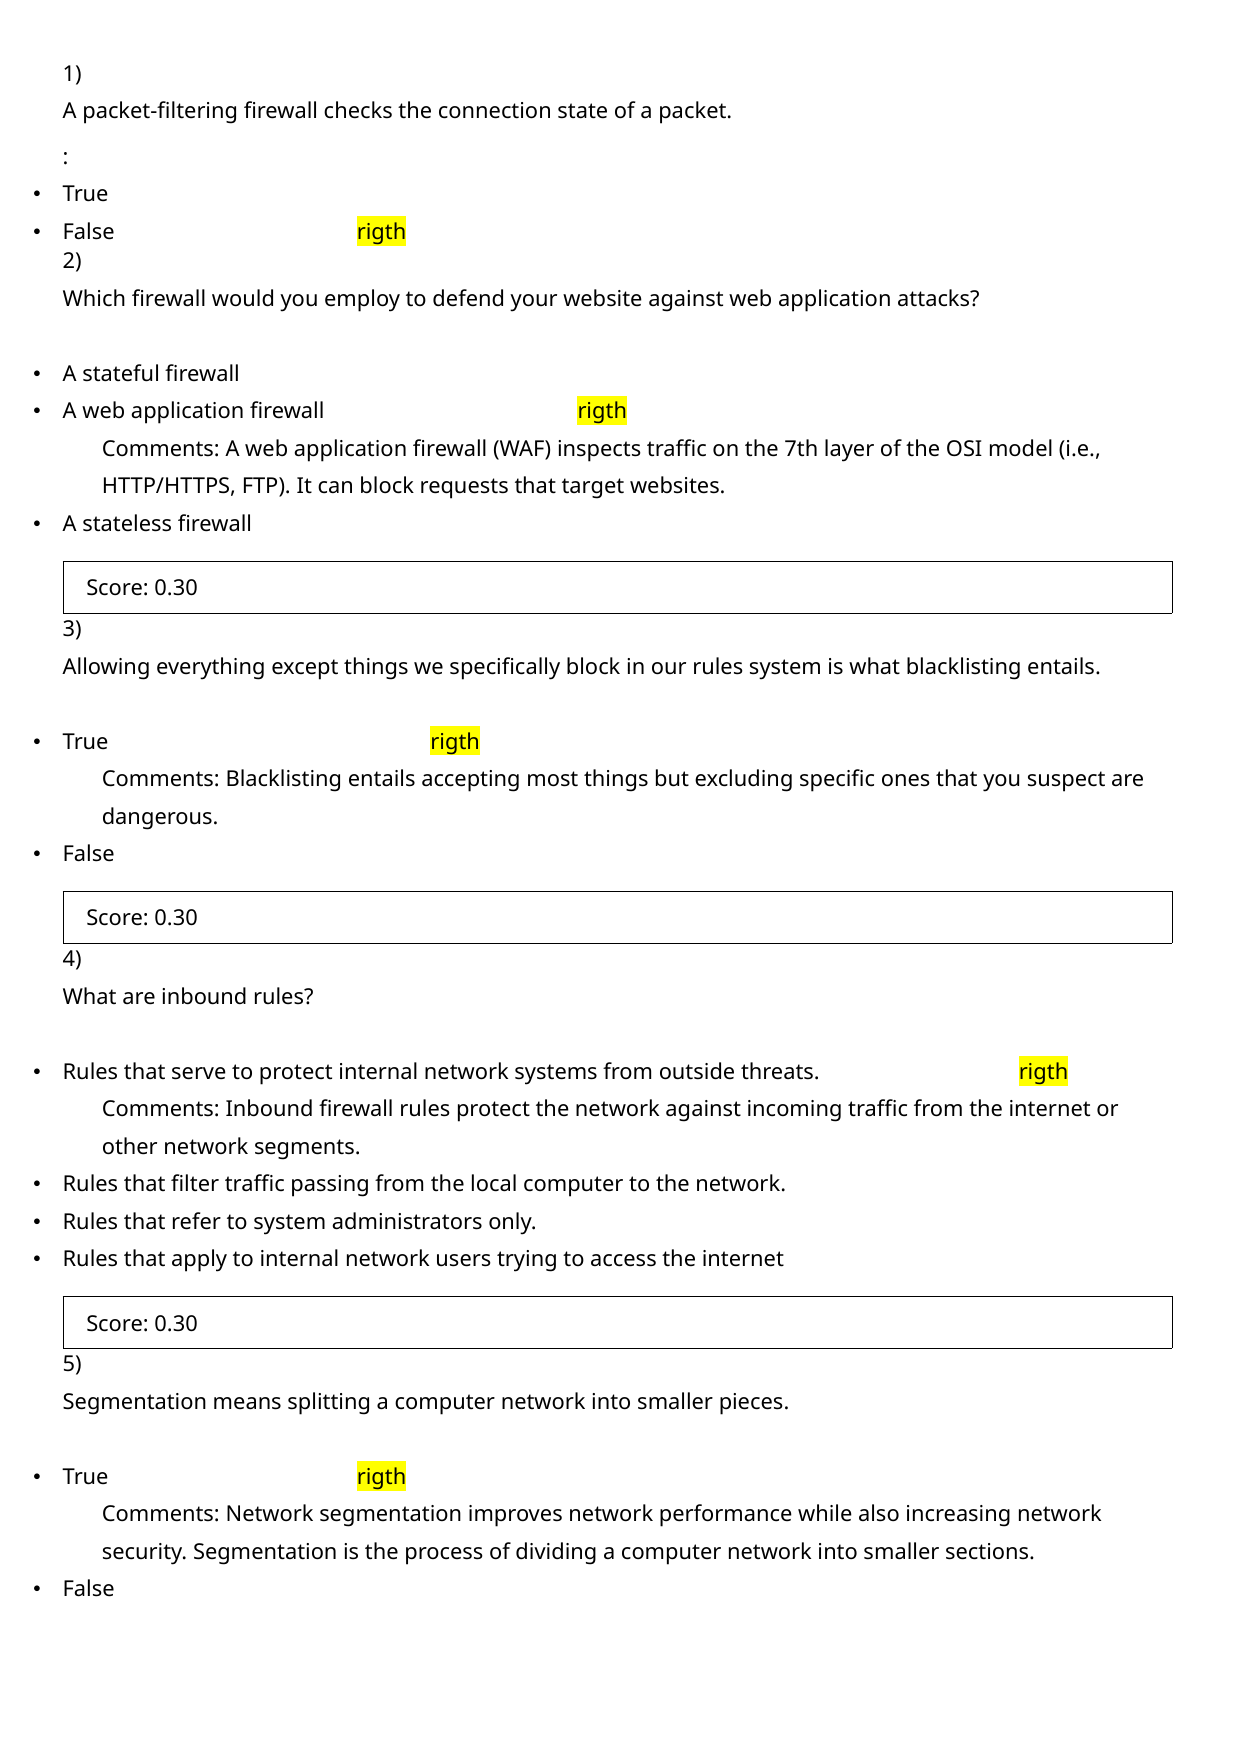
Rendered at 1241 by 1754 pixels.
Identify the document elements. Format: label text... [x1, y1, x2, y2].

list False [62, 1566, 1172, 1603]
text Segmentation means splitting a computer network into smaller pieces. [62, 1378, 1172, 1416]
list A stateless firewall [62, 500, 1172, 538]
text Allowing everything except things we specifically block in our rules system is what blacklisting entails. [62, 643, 1172, 680]
list A web application firewall rigth [62, 388, 1172, 425]
list Comments: A web application firewall (WAF) inspects traffic on the 7th layer of the OSI model (i.e., HTTP/HTTPS, FTP). It can block requests that target websites. [102, 425, 1172, 500]
text A packet-filtering firewall checks the connection state of a packet. [62, 88, 1172, 125]
text Score: 0.30 [64, 892, 1172, 943]
list Rules that apply to internal network users trying to access the internet [62, 1236, 1172, 1273]
list True [62, 171, 1172, 208]
text 2) [62, 246, 1164, 275]
text 3) [62, 613, 1164, 643]
text 1) [62, 58, 1172, 88]
list Comments: Inbound firewall rules protect the network against incoming traffic from the internet or other network segments. [102, 1086, 1172, 1161]
list False rigth [62, 208, 1172, 246]
text Which firewall would you employ to defend your website against web application attacks? [62, 275, 1172, 313]
list Rules that refer to system administrators only. [62, 1198, 1172, 1236]
list Rules that filter traffic passing from the local computer to the network. [62, 1161, 1172, 1198]
list True rigth [62, 1453, 1172, 1491]
list Comments: Network segmentation improves network performance while also increasing network security. Segmentation is the process of dividing a computer network into smaller sections. [102, 1491, 1172, 1566]
list Comments: Blacklisting entails accepting most things but excluding specific ones that you suspect are dangerous. [102, 755, 1172, 830]
text Score: 0.30 [64, 1297, 1172, 1348]
list True rigth [62, 718, 1172, 755]
text : [62, 141, 1172, 171]
list False [62, 830, 1172, 868]
list Rules that serve to protect internal network systems from outside threats. rigth [62, 1048, 1172, 1086]
text 4) [62, 943, 1164, 973]
text Score: 0.30 [64, 562, 1172, 613]
text What are inbound rules? [62, 973, 1172, 1011]
text 5) [62, 1348, 1164, 1378]
list A stateful firewall [62, 350, 1172, 388]
